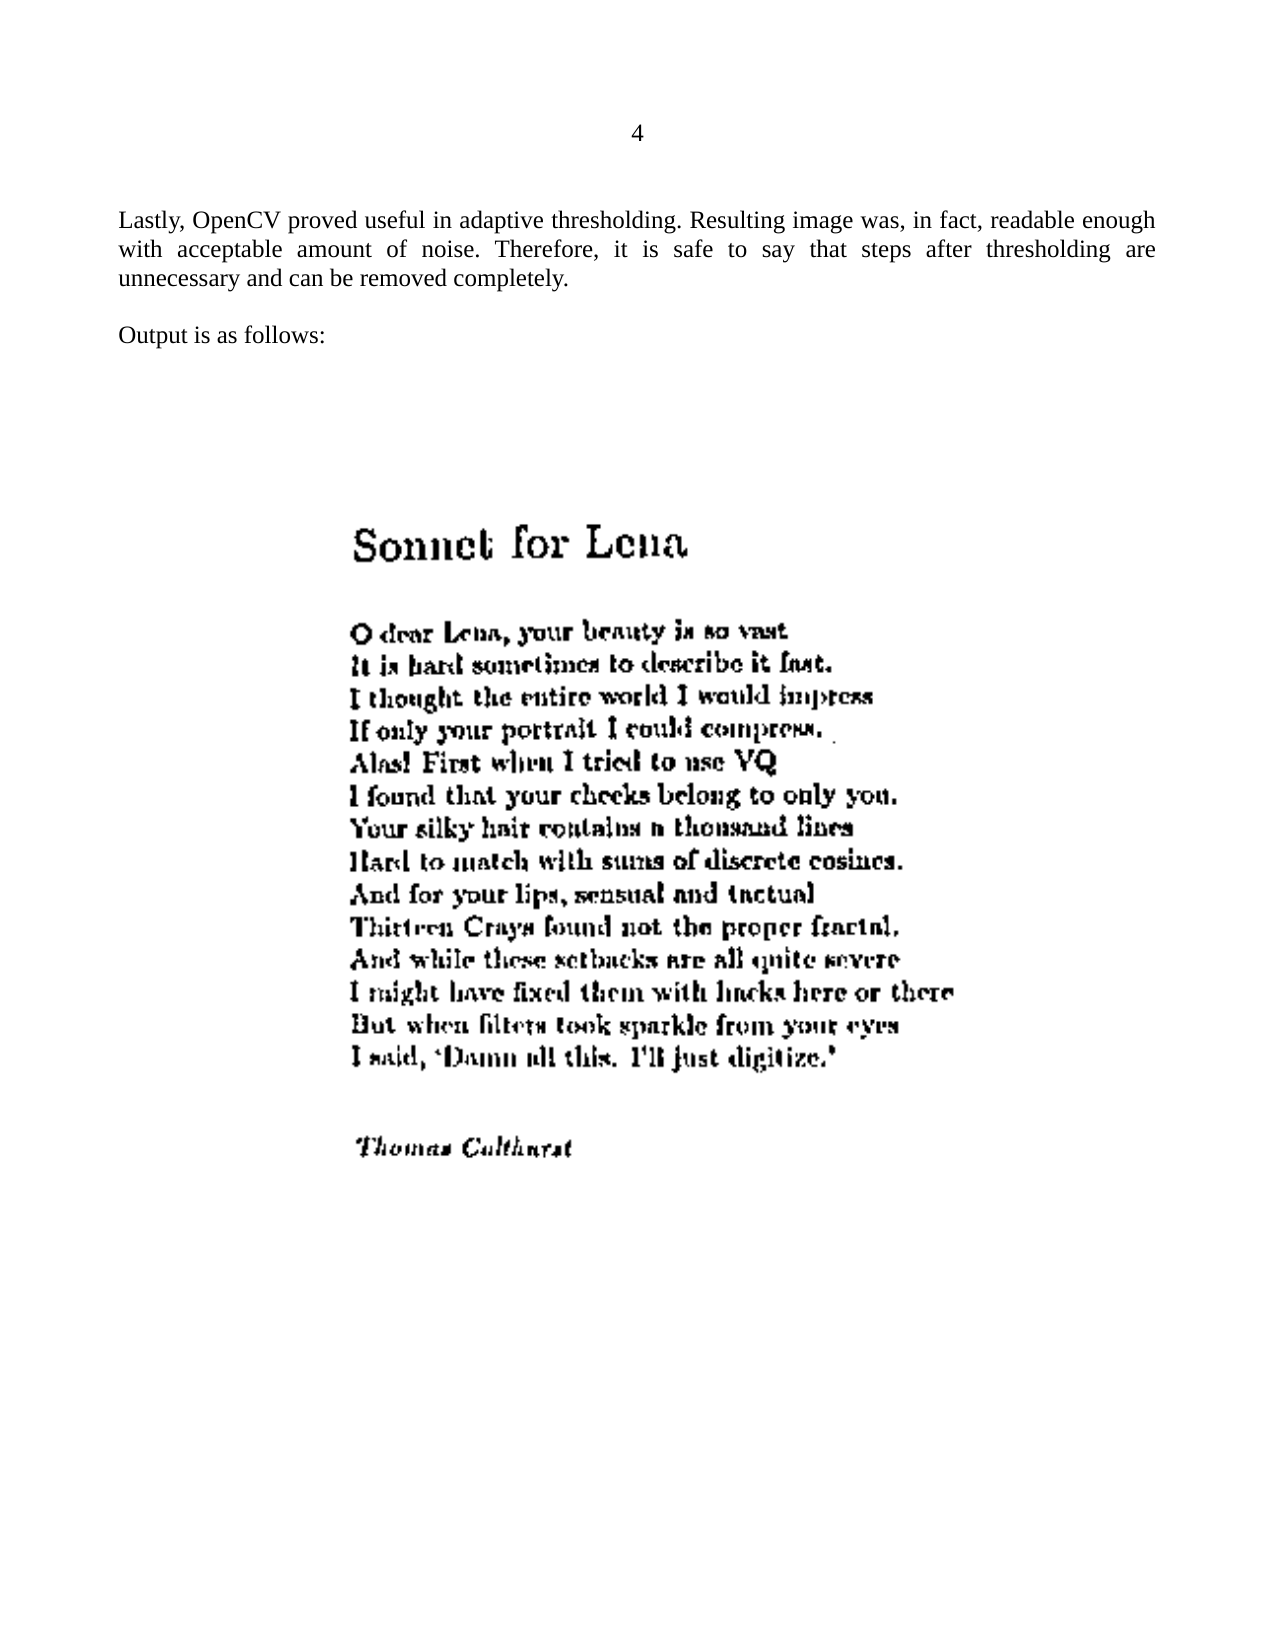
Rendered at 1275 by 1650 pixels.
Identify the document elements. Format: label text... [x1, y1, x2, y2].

text Lastly, OpenCV proved useful in adaptive thresholding. Resulting image was, in fact, readable enough with acceptable amount of noise. Therefore, it is safe to say that steps after thresholding are unnecessary and can be removed completely. [118, 205, 1157, 291]
text Output is as follows: [118, 320, 1157, 349]
picture [268, 377, 1007, 1375]
